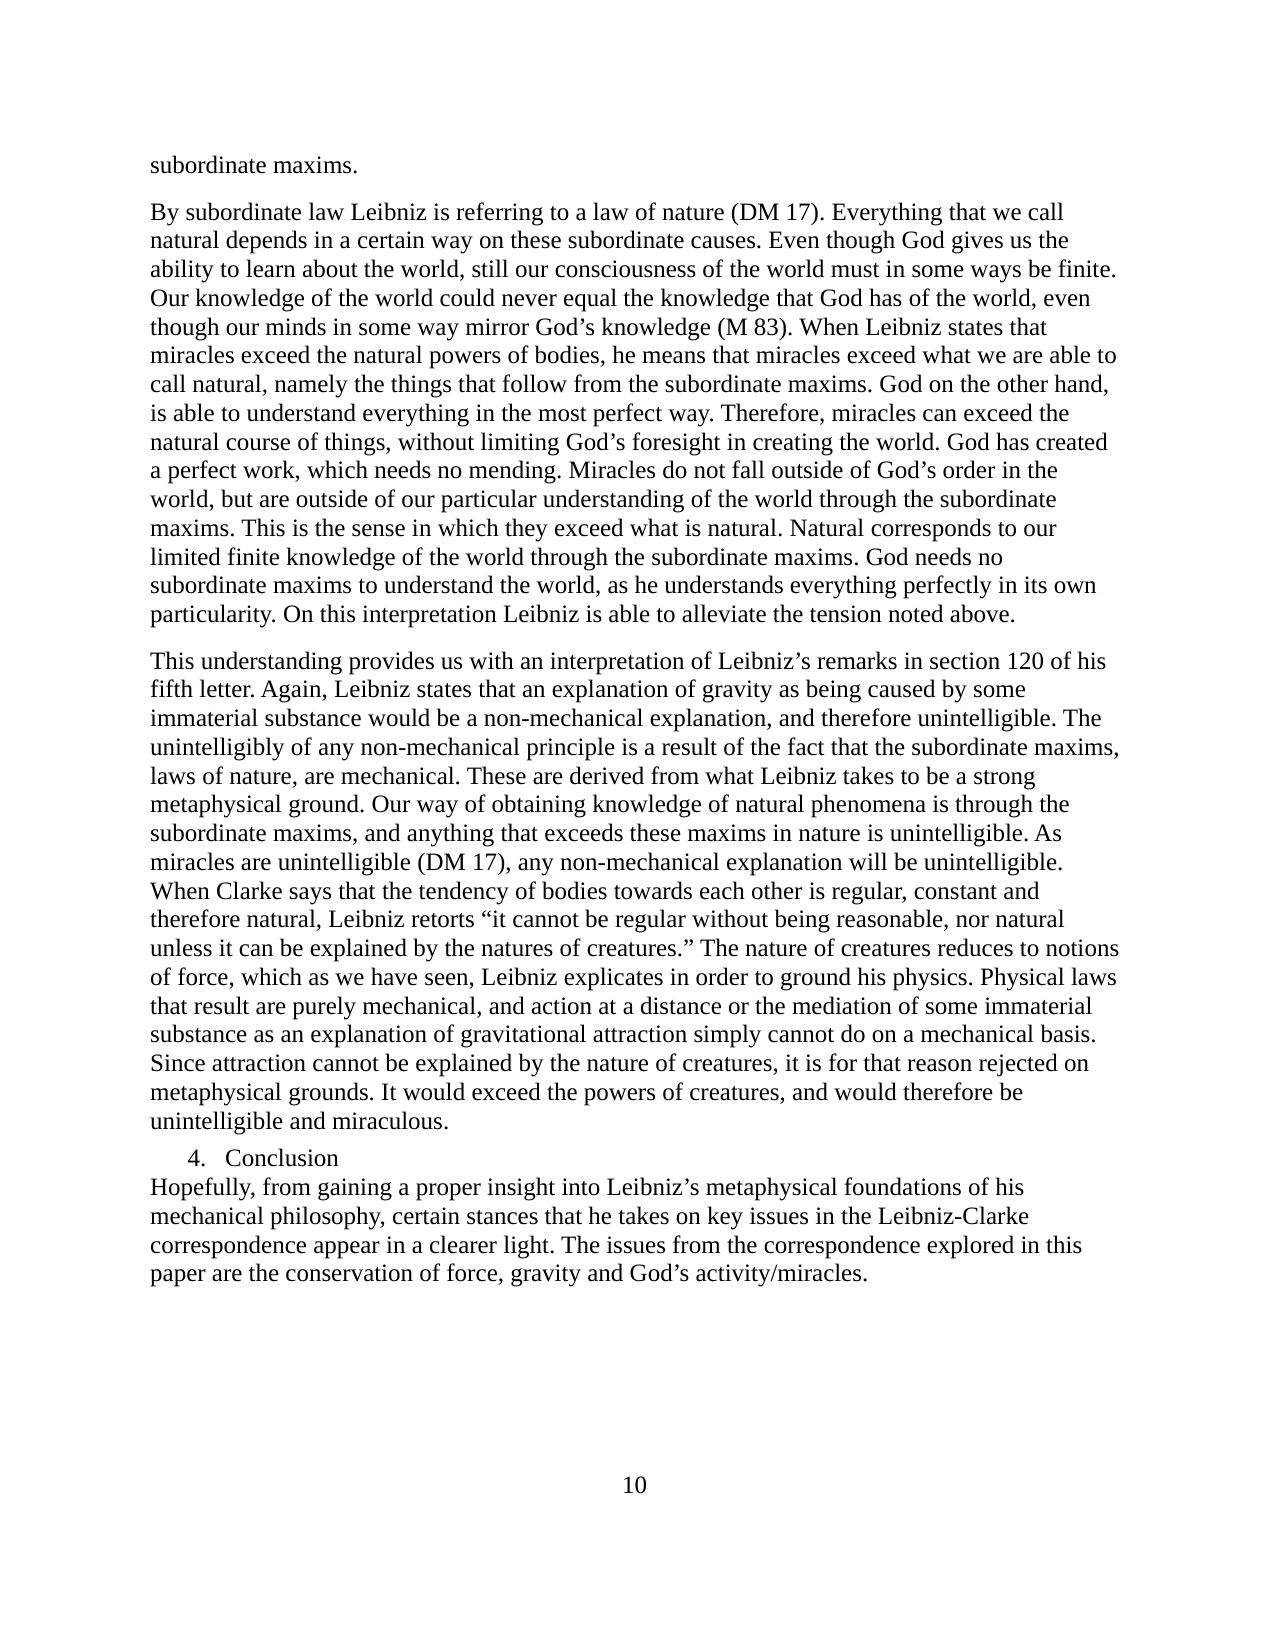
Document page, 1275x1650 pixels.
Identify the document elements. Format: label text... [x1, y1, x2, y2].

text This understanding provides us with an interpretation of Leibniz’s remarks in section 120 of his fifth letter. Again, Leibniz states that an explanation of gravity as being caused by some immaterial substance would be a non-mechanical explanation, and therefore unintelligible. The unintelligibly of any non-mechanical principle is a result of the fact that the subordinate maxims, laws of nature, are mechanical. These are derived from what Leibniz takes to be a strong metaphysical ground. Our way of obtaining knowledge of natural phenomena is through the subordinate maxims, and anything that exceeds these maxims in nature is unintelligible. As miracles are unintelligible (DM 17), any non-mechanical explanation will be unintelligible. When Clarke says that the tendency of bodies towards each other is regular, constant and therefore natural, Leibniz retorts “it cannot be regular without being reasonable, nor natural unless it can be explained by the natures of creatures.” The nature of creatures reduces to notions of force, which as we have seen, Leibniz explicates in order to ground his physics. Physical laws that result are purely mechanical, and action at a distance or the mediation of some immaterial substance as an explanation of gravitational attraction simply cannot do on a mechanical basis. Since attraction cannot be explained by the nature of creatures, it is for that reason rejected on metaphysical grounds. It would exceed the powers of creatures, and would therefore be unintelligible and miraculous. [150, 646, 1125, 1134]
list Conclusion [187, 1143, 1125, 1172]
text Hopefully, from gaining a proper insight into Leibniz’s metaphysical foundations of his mechanical philosophy, certain stances that he takes on key issues in the Leibniz-Clarke correspondence appear in a clearer light. The issues from the correspondence explored in this paper are the conservation of force, gravity and God’s activity/miracles. [150, 1172, 1125, 1287]
text subordinate maxims. [150, 150, 1125, 179]
text By subordinate law Leibniz is referring to a law of nature (DM 17). Everything that we call natural depends in a certain way on these subordinate causes. Even though God gives us the ability to learn about the world, still our consciousness of the world must in some ways be finite. Our knowledge of the world could never equal the knowledge that God has of the world, even though our minds in some way mirror God’s knowledge (M 83). When Leibniz states that miracles exceed the natural powers of bodies, he means that miracles exceed what we are able to call natural, namely the things that follow from the subordinate maxims. God on the other hand, is able to understand everything in the most perfect way. Therefore, miracles can exceed the natural course of things, without limiting God’s foresight in creating the world. God has created a perfect work, which needs no mending. Miracles do not fall outside of God’s order in the world, but are outside of our particular understanding of the world through the subordinate maxims. This is the sense in which they exceed what is natural. Natural corresponds to our limited finite knowledge of the world through the subordinate maxims. God needs no subordinate maxims to understand the world, as he understands everything perfectly in its own particularity. On this interpretation Leibniz is able to alleviate the tension noted above. [150, 197, 1125, 628]
text [150, 1296, 1125, 1440]
